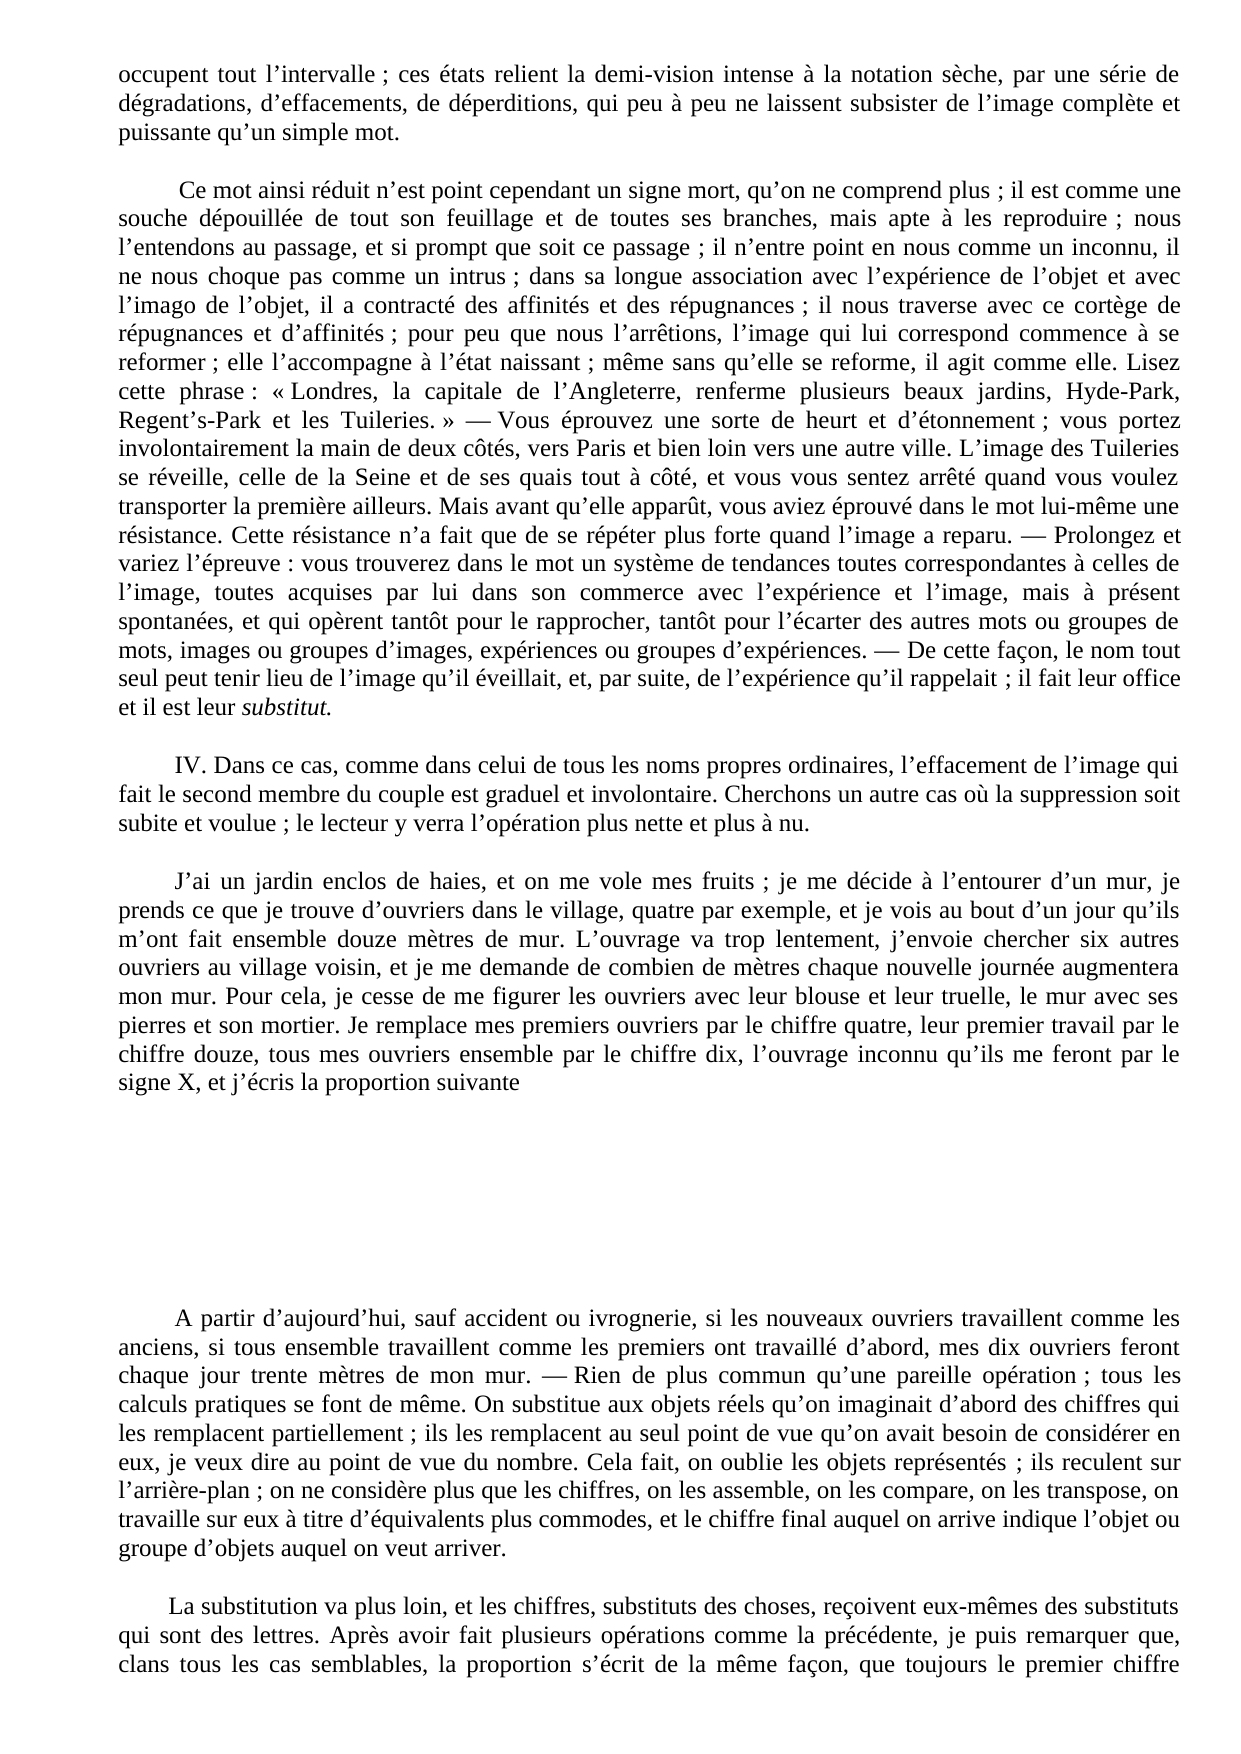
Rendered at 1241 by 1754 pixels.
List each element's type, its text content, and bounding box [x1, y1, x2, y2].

text occupent tout l’intervalle ; ces états relient la demi-vision intense à la notation sèche, par une série de dégradations, d’effacements, de déperditions, qui peu à peu ne laissent subsister de l’image complète et puissante qu’un simple mot. [118, 59, 1181, 145]
text IV. Dans ce cas, comme dans celui de tous les noms propres ordinaires, l’effacement de l’image qui fait le second membre du couple est graduel et involontaire. Cherchons un autre cas où la suppression soit subite et voulue ; le lecteur y verra l’opération plus nette et plus à nu. [118, 751, 1181, 837]
text J’ai un jardin enclos de haies, et on me vole mes fruits ; je me décide à l’entourer d’un mur, je prends ce que je trouve d’ouvriers dans le village, quatre par exemple, et je vois au bout d’un jour qu’ils m’ont fait ensemble douze mètres de mur. L’ouvrage va trop lentement, j’envoie chercher six autres ouvriers au village voisin, et je me demande de combien de mètres chaque nouvelle journée augmentera mon mur. Pour cela, je cesse de me figurer les ouvriers avec leur blouse et leur truelle, le mur avec ses pierres et son mortier. Je remplace mes premiers ouvriers par le chiffre quatre, leur premier travail par le chiffre douze, tous mes ouvriers ensemble par le chiffre dix, l’ouvrage inconnu qu’ils me feront par le signe X, et j’écris la proportion suivante [118, 866, 1181, 1096]
text Ce mot ainsi réduit n’est point cependant un signe mort, qu’on ne comprend plus ; il est comme une souche dépouillée de tout son feuillage et de toutes ses branches, mais apte à les reproduire ; nous l’entendons au passage, et si prompt que soit ce passage ; il n’entre point en nous comme un inconnu, il ne nous choque pas comme un intrus ; dans sa longue association avec l’expérience de l’objet et avec l’imago de l’objet, il a contracté des affinités et des répugnances ; il nous traverse avec ce cortège de répugnances et d’affinités ; pour peu que nous l’arrêtions, l’image qui lui correspond commence à se reformer ; elle l’accompagne à l’état naissant ; même sans qu’elle se reforme, il agit comme elle. Lisez cette phrase : « Londres, la capitale de l’Angleterre, renferme plusieurs beaux jardins, Hyde-Park, Regent’s-Park et les Tuileries. » — Vous éprouvez une sorte de heurt et d’étonnement ; vous portez involontairement la main de deux côtés, vers Paris et bien loin vers une autre ville. L’image des Tuileries se réveille, celle de la Seine et de ses quais tout à côté, et vous vous sentez arrêté quand vous voulez transporter la première ailleurs. Mais avant qu’elle apparût, vous aviez éprouvé dans le mot lui-même une résistance. Cette résistance n’a fait que de se répéter plus forte quand l’image a reparu. — Prolongez et variez l’épreuve : vous trouverez dans le mot un système de tendances toutes correspondantes à celles de l’image, toutes acquises par lui dans son commerce avec l’expérience et l’image, mais à présent spontanées, et qui opèrent tantôt pour le rapprocher, tantôt pour l’écarter des autres mots ou groupes de mots, images ou groupes d’images, expériences ou groupes d’expériences. — De cette façon, le nom tout seul peut tenir lieu de l’image qu’il éveillait, et, par suite, de l’expérience qu’il rappelait ; il fait leur office et il est leur substitut. [118, 175, 1181, 721]
text La substitution va plus loin, et les chiffres, substituts des choses, reçoivent eux-mêmes des substituts qui sont des lettres. Après avoir fait plusieurs opérations comme la précédente, je puis remarquer que, clans tous les cas semblables, la proportion s’écrit de la même façon, que toujours le premier chiffre [118, 1591, 1181, 1678]
text A partir d’aujourd’hui, sauf accident ou ivrognerie, si les nouveaux ouvriers travaillent comme les anciens, si tous ensemble travaillent comme les premiers ont travaillé d’abord, mes dix ouvriers feront chaque jour trente mètres de mon mur. — Rien de plus commun qu’une pareille opération ; tous les calculs pratiques se font de même. On substitue aux objets réels qu’on imaginait d’abord des chiffres qui les remplacent partiellement ; ils les remplacent au seul point de vue qu’on avait besoin de considérer en eux, je veux dire au point de vue du nombre. Cela fait, on oublie les objets représentés ; ils reculent sur l’arrière-plan ; on ne considère plus que les chiffres, on les assemble, on les compare, on les transpose, on travaille sur eux à titre d’équivalents plus commodes, et le chiffre final auquel on arrive indique l’objet ou groupe d’objets auquel on veut arriver. [118, 1303, 1181, 1562]
